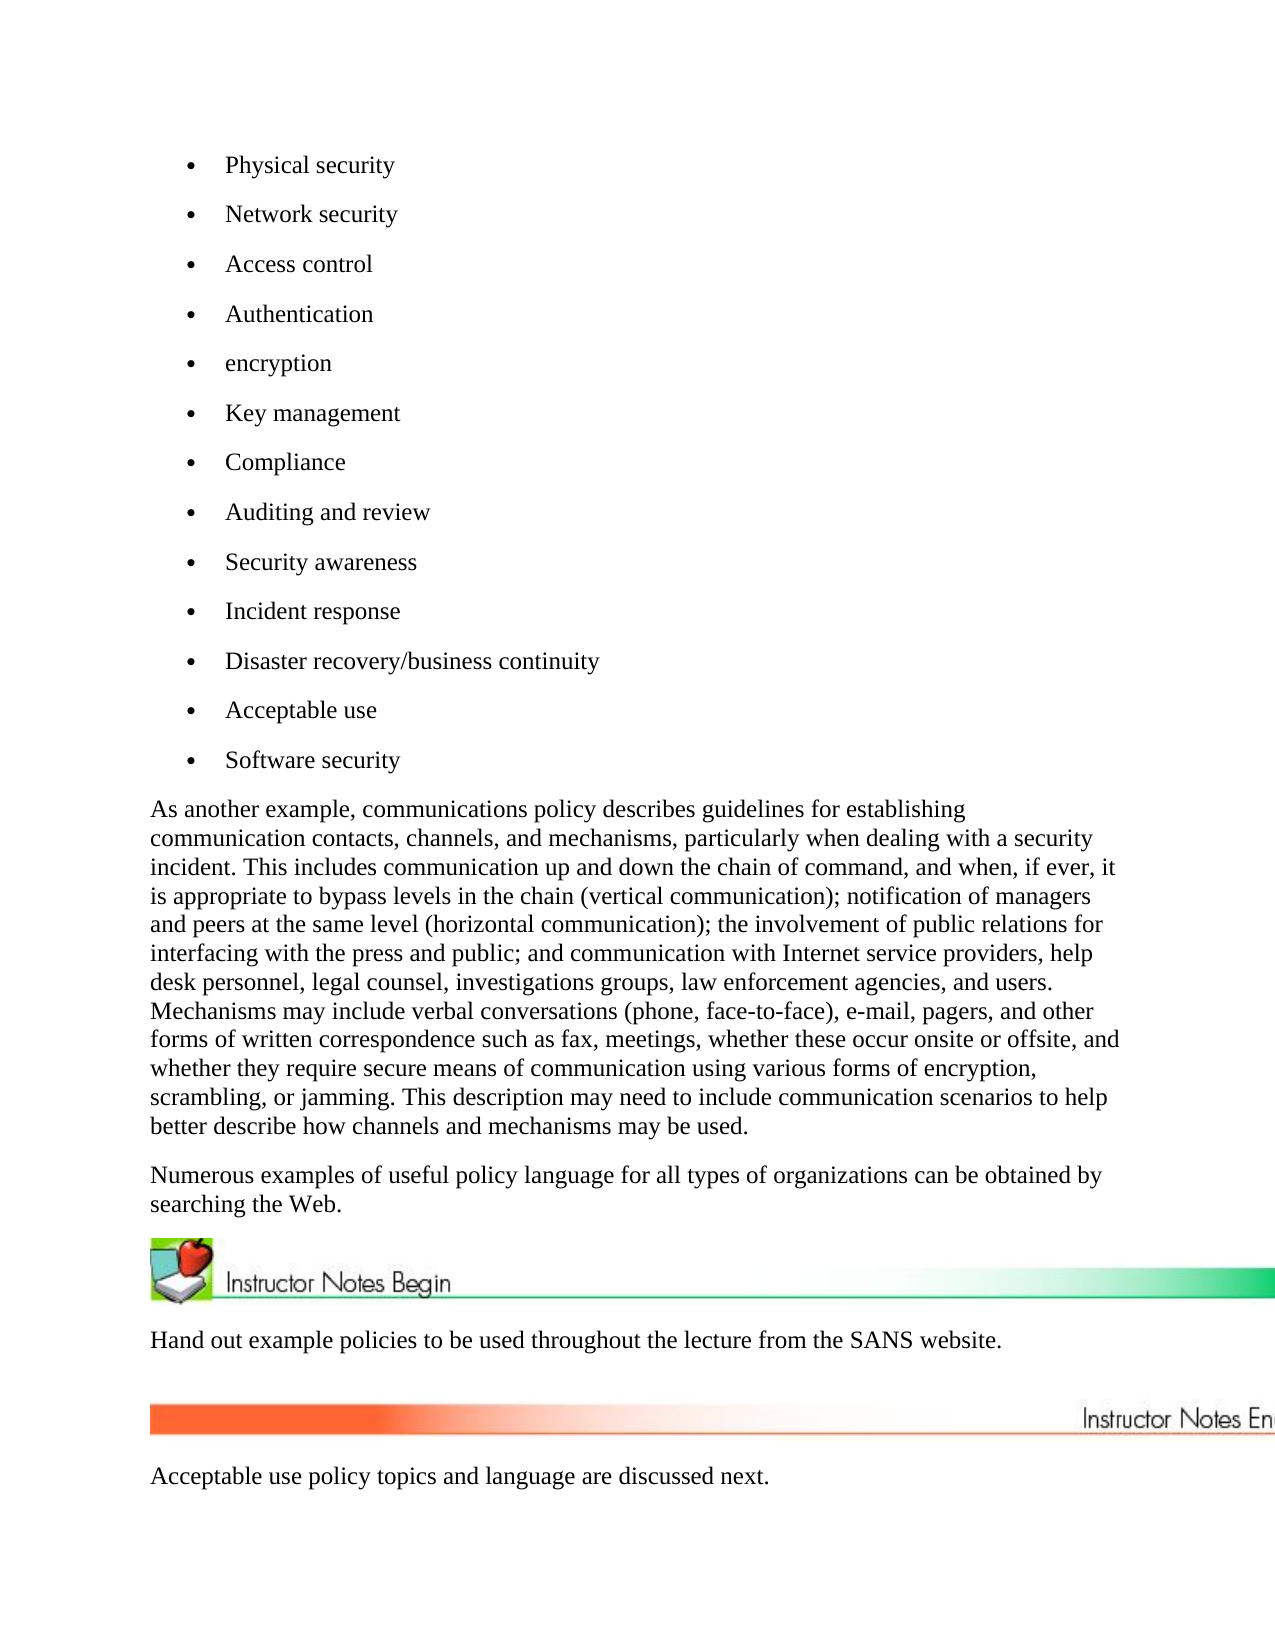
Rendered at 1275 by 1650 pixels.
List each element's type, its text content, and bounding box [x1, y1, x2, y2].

list Network security [187, 199, 1125, 228]
text Hand out example policies to be used throughout the lecture from the SANS website. [150, 1325, 1125, 1354]
list Disaster recovery/business continuity [187, 646, 1125, 674]
list Incident response [187, 596, 1125, 625]
list Acceptable use [187, 695, 1125, 724]
list Security awareness [187, 547, 1125, 575]
list Physical security [187, 150, 1125, 179]
list Compliance [187, 447, 1125, 476]
text Acceptable use policy topics and language are discussed next. [150, 1461, 1125, 1490]
list encryption [187, 348, 1125, 377]
list Auditing and review [187, 497, 1125, 526]
text As another example, communications policy describes guidelines for establishing communication contacts, channels, and mechanisms, particularly when dealing with a security incident. This includes communication up and down the chain of command, and when, if ever, it is appropriate to bypass levels in the chain (vertical communication); notification of managers and peers at the same level (horizontal communication); the involvement of public relations for interfacing with the press and public; and communication with Internet service providers, help desk personnel, legal counsel, investigations groups, law enforcement agencies, and users. Mechanisms may include verbal conversations (phone, face-to-face), e-mail, pagers, and other forms of written correspondence such as fax, meetings, whether these occur onsite or offsite, and whether they require secure means of communication using various forms of encryption, scrambling, or jamming. This description may need to include communication scenarios to help better describe how channels and mechanisms may be used. [150, 794, 1125, 1139]
list Key management [187, 398, 1125, 427]
list Software security [187, 745, 1125, 774]
text Numerous examples of useful policy language for all types of organizations can be obtained by searching the Web. [150, 1160, 1125, 1218]
list Authentication [187, 299, 1125, 327]
list Access control [187, 249, 1125, 278]
